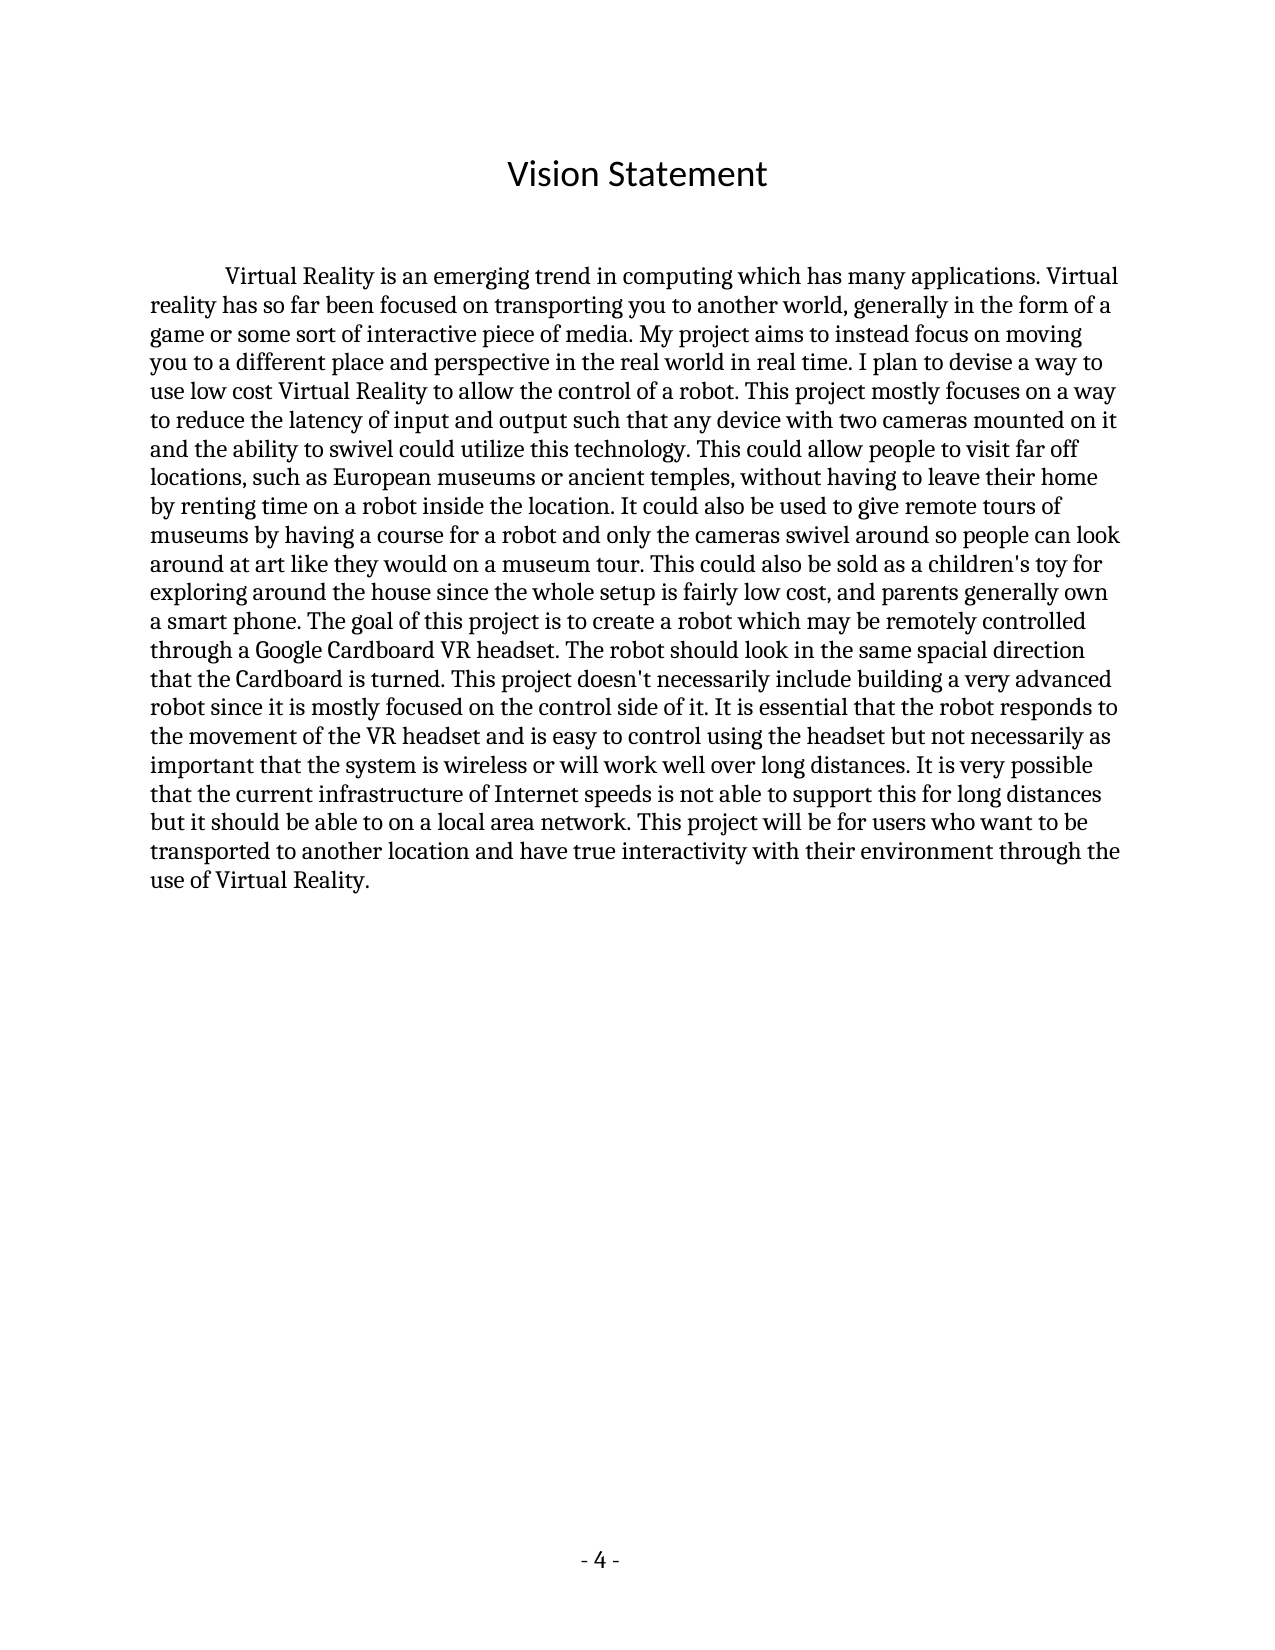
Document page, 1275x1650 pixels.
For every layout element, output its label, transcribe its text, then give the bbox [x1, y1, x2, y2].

subtitle Vision Statement [150, 150, 1125, 196]
text Virtual Reality is an emerging trend in computing which has many applications. Virtual reality has so far been focused on transporting you to another world, generally in the form of a game or some sort of interactive piece of media. My project aims to instead focus on moving you to a different place and perspective in the real world in real time. I plan to devise a way to use low cost Virtual Reality to allow the control of a robot. This project mostly focuses on a way to reduce the latency of input and output such that any device with two cameras mounted on it and the ability to swivel could utilize this technology. This could allow people to visit far off locations, such as European museums or ancient temples, without having to leave their home by renting time on a robot inside the location. It could also be used to give remote tours of museums by having a course for a robot and only the cameras swivel around so people can look around at art like they would on a museum tour. This could also be sold as a children's toy for exploring around the house since the whole setup is fairly low cost, and parents generally own a smart phone. The goal of this project is to create a robot which may be remotely controlled through a Google Cardboard VR headset. The robot should look in the same spacial direction that the Cardboard is turned. This project doesn't necessarily include building a very advanced robot since it is mostly focused on the control side of it. It is essential that the robot responds to the movement of the VR headset and is easy to control using the headset but not necessarily as important that the system is wireless or will work well over long distances. It is very possible that the current infrastructure of Internet speeds is not able to support this for long distances but it should be able to on a local area network. This project will be for users who want to be transported to another location and have true interactivity with their environment through the use of Virtual Reality. [150, 262, 1125, 894]
